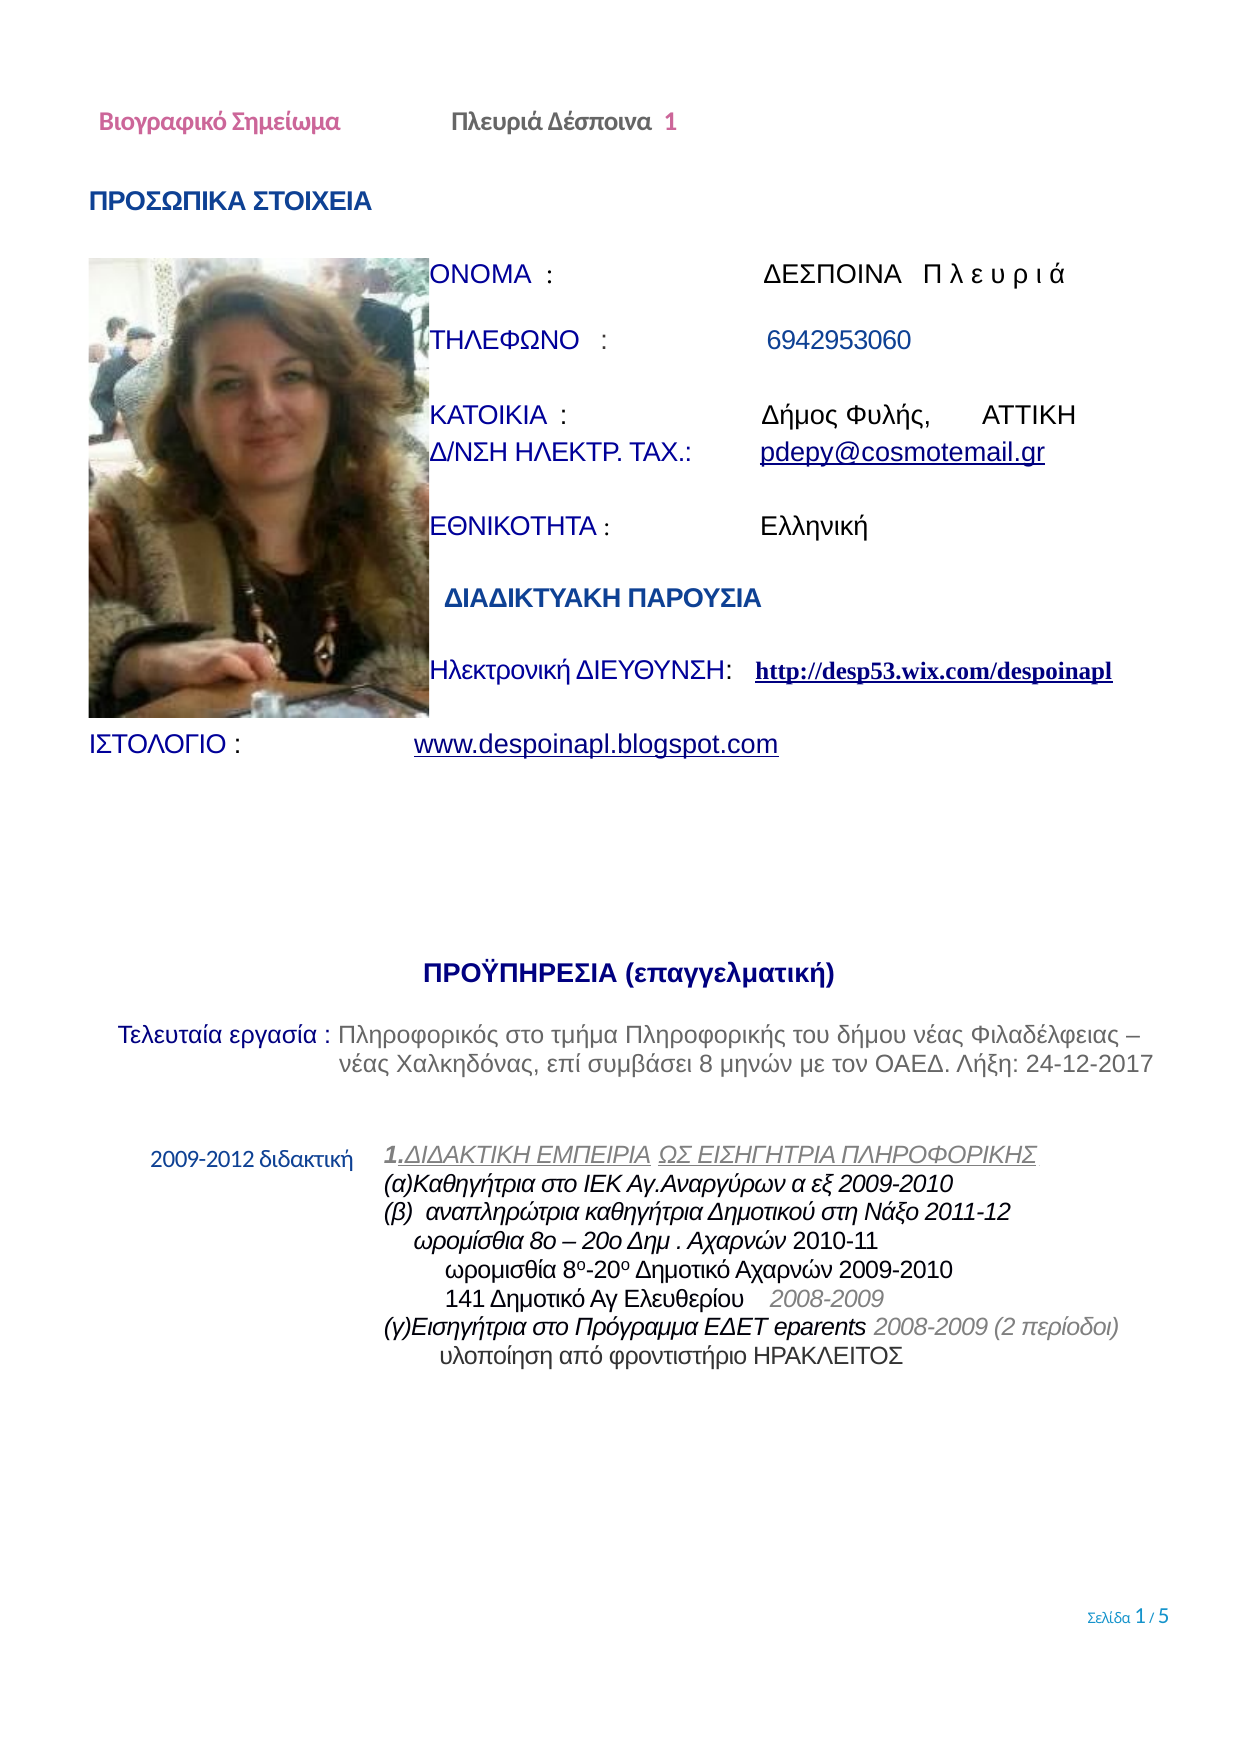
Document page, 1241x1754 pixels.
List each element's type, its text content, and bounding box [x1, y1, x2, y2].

text νέας Χαλκηδόνας, επί συμβάσει 8 μηνών με τον ΟΑΕΔ. Λήξη: 24-12-2017 [88, 1048, 1169, 1077]
table_cell [89, 908, 1240, 957]
table_header 2009-2012 διδακτική [89, 1140, 384, 1398]
picture [88, 258, 430, 718]
table_header ONOMA : ΔΕΣΠΟΙΝΑ Π λ ε υ ρ ι ά ΤΗΛΕΦΩΝO : 6942953060 ΚΑΤΟΙΚΙΑ : Δήμος Φυλής, ΑΤΤΙΚΗ Δ/ΝΣΗ ΗΛΕΚΤΡ. ΤΑΧ.: pdepy@cosmotemail.gr ΕΘΝΙΚΟΤΗΤΑ : Ελληνική ΔΙΑΔΙΚΤΥΑΚΗ ΠΑΡΟΥΣΙΑ Ηλεκτρονική ΔΙΕΥΘΥΝΣΗ: http://desp53.wix.com/despoinapl ΙΣΤΟΛΟΓΙΟ : www.despoinapl.blogspot.com [89, 259, 1240, 908]
table_cell (α)Καθηγήτρια στο ΙΕΚ Αγ.Αναργύρων α εξ 2009-2010 (β) αναπληρώτρια καθηγήτρια Δημοτικού στη Νάξο 2011-12 ωρομίσθια 8ο – 20ο Δημ . Αχαρνών 2010-11 ωρομισθία 8ο-20ο Δημοτικό Αχαρνών 2009-2010 141 Δημοτικό Αγ Ελευθερίου 2008-2009 (γ)Εισηγήτρια στο Πρόγραμμα ΕΔΕΤ eparents 2008-2009 (2 περίοδοι) υλοποίηση από φροντιστήριο ΗΡΑΚΛΕΙΤΟΣ [384, 1169, 1169, 1398]
table_header 1.ΔΙΔΑΚΤΙΚΗ ΕΜΠΕΙΡΙΑ ΩΣ ΕΙΣΗΓΗΤΡΙΑ ΠΛΗΡΟΦΟΡΙΚΗΣ [384, 1140, 1169, 1168]
text Τελευταία εργασία : Πληροφορικός στο τμήμα Πληροφορικής του δήμου νέας Φιλαδέλφειας – [88, 1020, 1169, 1048]
text ΠΡΟΫΠΗΡΕΣΙΑ (επαγγελματική) [88, 957, 1169, 988]
table_header ΠΡΟΣΩΠΙΚΑ ΣΤΟΙΧΕΙΑ [89, 179, 1240, 258]
